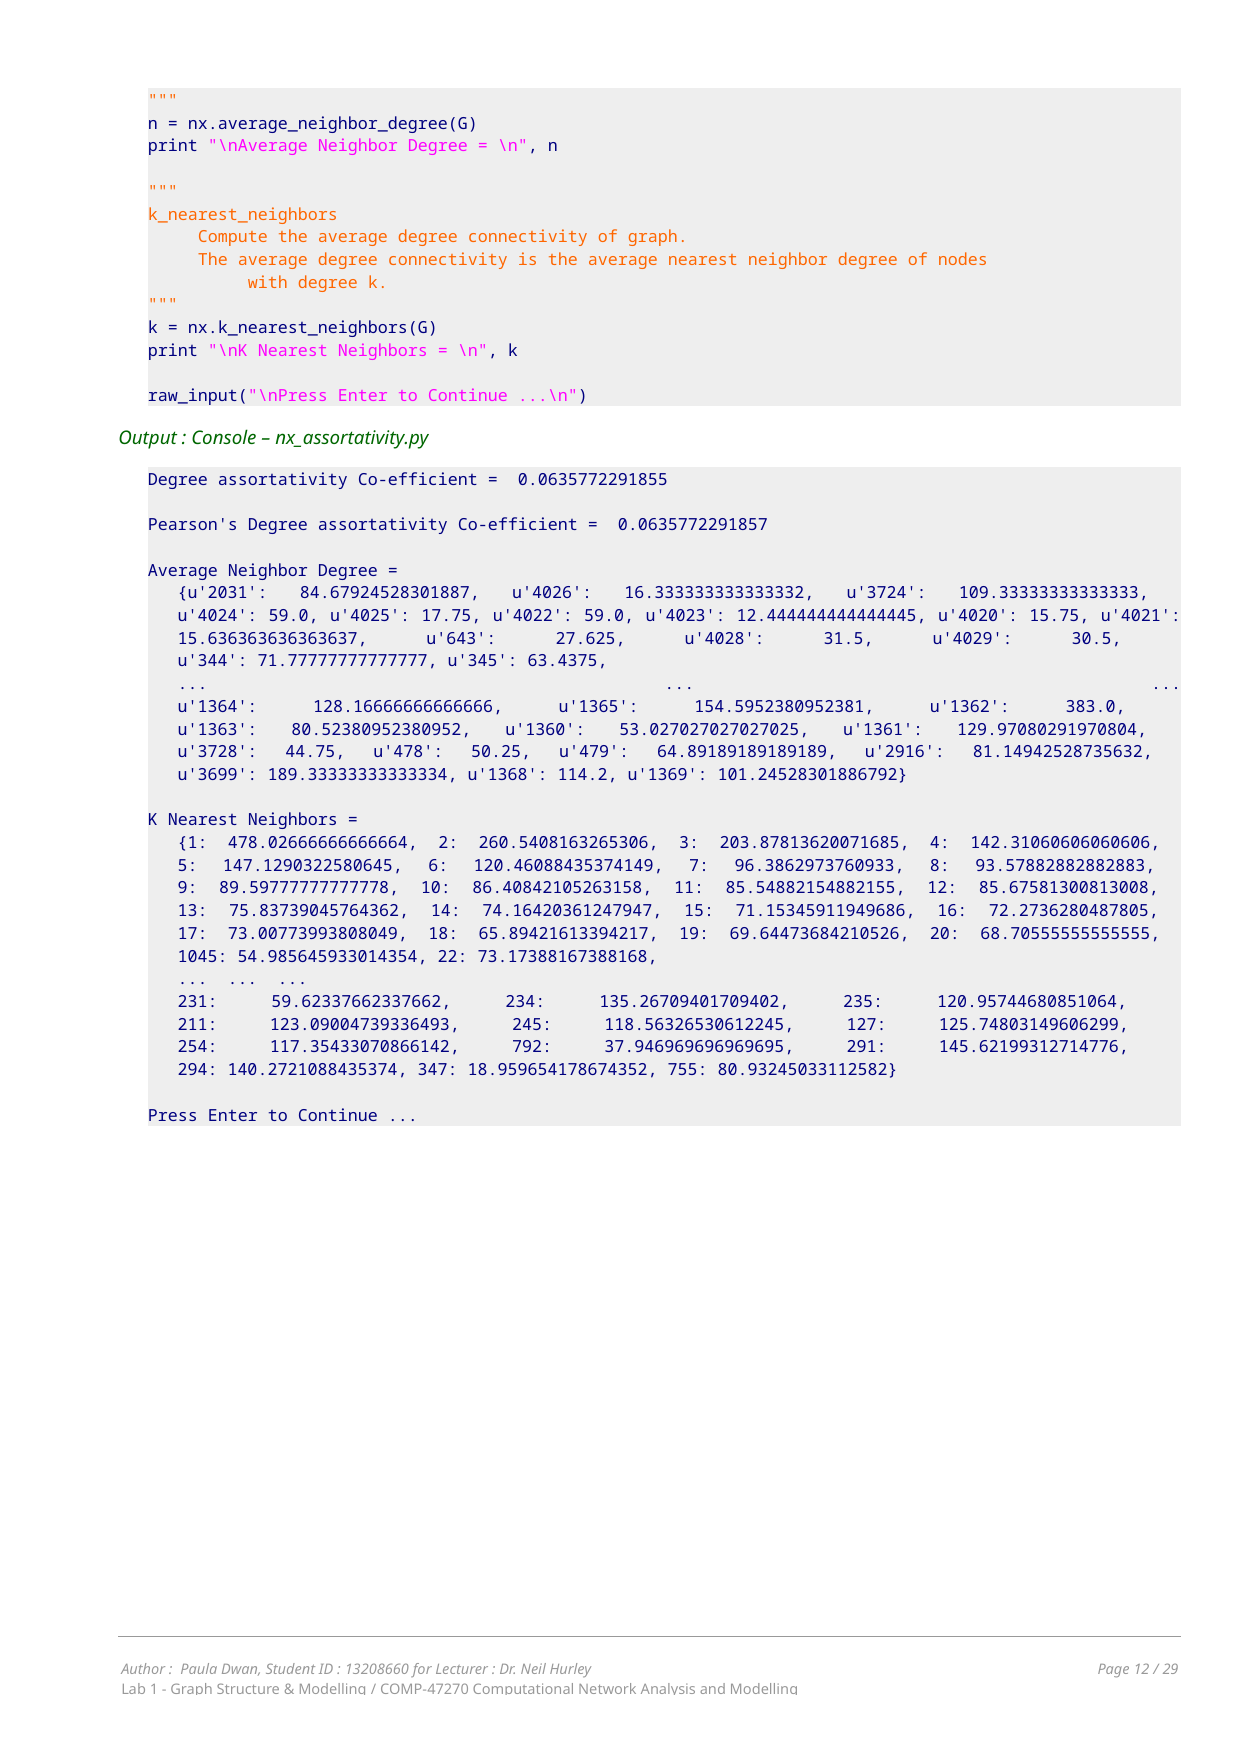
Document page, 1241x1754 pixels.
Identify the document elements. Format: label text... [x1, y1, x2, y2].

text Press Enter to Continue ... [148, 1103, 1181, 1126]
text Degree assortativity Co-efficient = 0.0635772291855 [148, 467, 1181, 490]
text """ [148, 179, 1181, 202]
text raw_input("\nPress Enter to Continue ...\n") [148, 384, 1181, 406]
text print "\nAverage Neighbor Degree = \n", n [148, 134, 1181, 157]
text K Nearest Neighbors = [148, 808, 1181, 831]
text Average Neighbor Degree = [148, 558, 1181, 581]
subtitle Output : Console – nx_assortativity.py [118, 424, 1181, 450]
text k = nx.k_nearest_neighbors(G) [148, 316, 1181, 338]
text {u'2031': 84.67924528301887, u'4026': 16.333333333333332, u'3724': 109.33333333333333, u'4024': 59.0, u'4025': 17.75, u'4022': 59.0, u'4023': 12.444444444444445, u'4020': 15.75, u'4021': 15.636363636363637, u'643': 27.625, u'4028': 31.5, u'4029': 30.5, u'344': 71.77777777777777, u'345': 63.4375, ... ... ... u'1364': 128.16666666666666, u'1365': 154.5952380952381, u'1362': 383.0, u'1363': 80.52380952380952, u'1360': 53.027027027027025, u'1361': 129.97080291970804, u'3728': 44.75, u'478': 50.25, u'479': 64.89189189189189, u'2916': 81.14942528735632, u'3699': 189.33333333333334, u'1368': 114.2, u'1369': 101.24528301886792} [148, 581, 1181, 785]
text print "\nK Nearest Neighbors = \n", k [148, 338, 1181, 361]
text {1: 478.02666666666664, 2: 260.5408163265306, 3: 203.87813620071685, 4: 142.31060606060606, 5: 147.1290322580645, 6: 120.46088435374149, 7: 96.3862973760933, 8: 93.57882882882883, 9: 89.59777777777778, 10: 86.40842105263158, 11: 85.54882154882155, 12: 85.67581300813008, 13: 75.83739045764362, 14: 74.16420361247947, 15: 71.15345911949686, 16: 72.2736280487805, 17: 73.00773993808049, 18: 65.89421613394217, 19: 69.64473684210526, 20: 68.70555555555555, 1045: 54.985645933014354, 22: 73.17388167388168, ... ... ... 231: 59.62337662337662, 234: 135.26709401709402, 235: 120.95744680851064, 211: 123.09004739336493, 245: 118.56326530612245, 127: 125.74803149606299, 254: 117.35433070866142, 792: 37.946969696969695, 291: 145.62199312714776, 294: 140.2721088435374, 347: 18.959654178674352, 755: 80.93245033112582} [148, 831, 1181, 1081]
text Pearson's Degree assortativity Co-efficient = 0.0635772291857 [148, 513, 1181, 536]
text The average degree connectivity is the average nearest neighbor degree of nodes with degree k. [148, 247, 1181, 293]
text Compute the average degree connectivity of graph. [148, 225, 1181, 247]
text n = nx.average_neighbor_degree(G) [148, 111, 1181, 134]
text """ [148, 88, 1181, 111]
text """ [148, 293, 1181, 316]
text k_nearest_neighbors [148, 202, 1181, 225]
